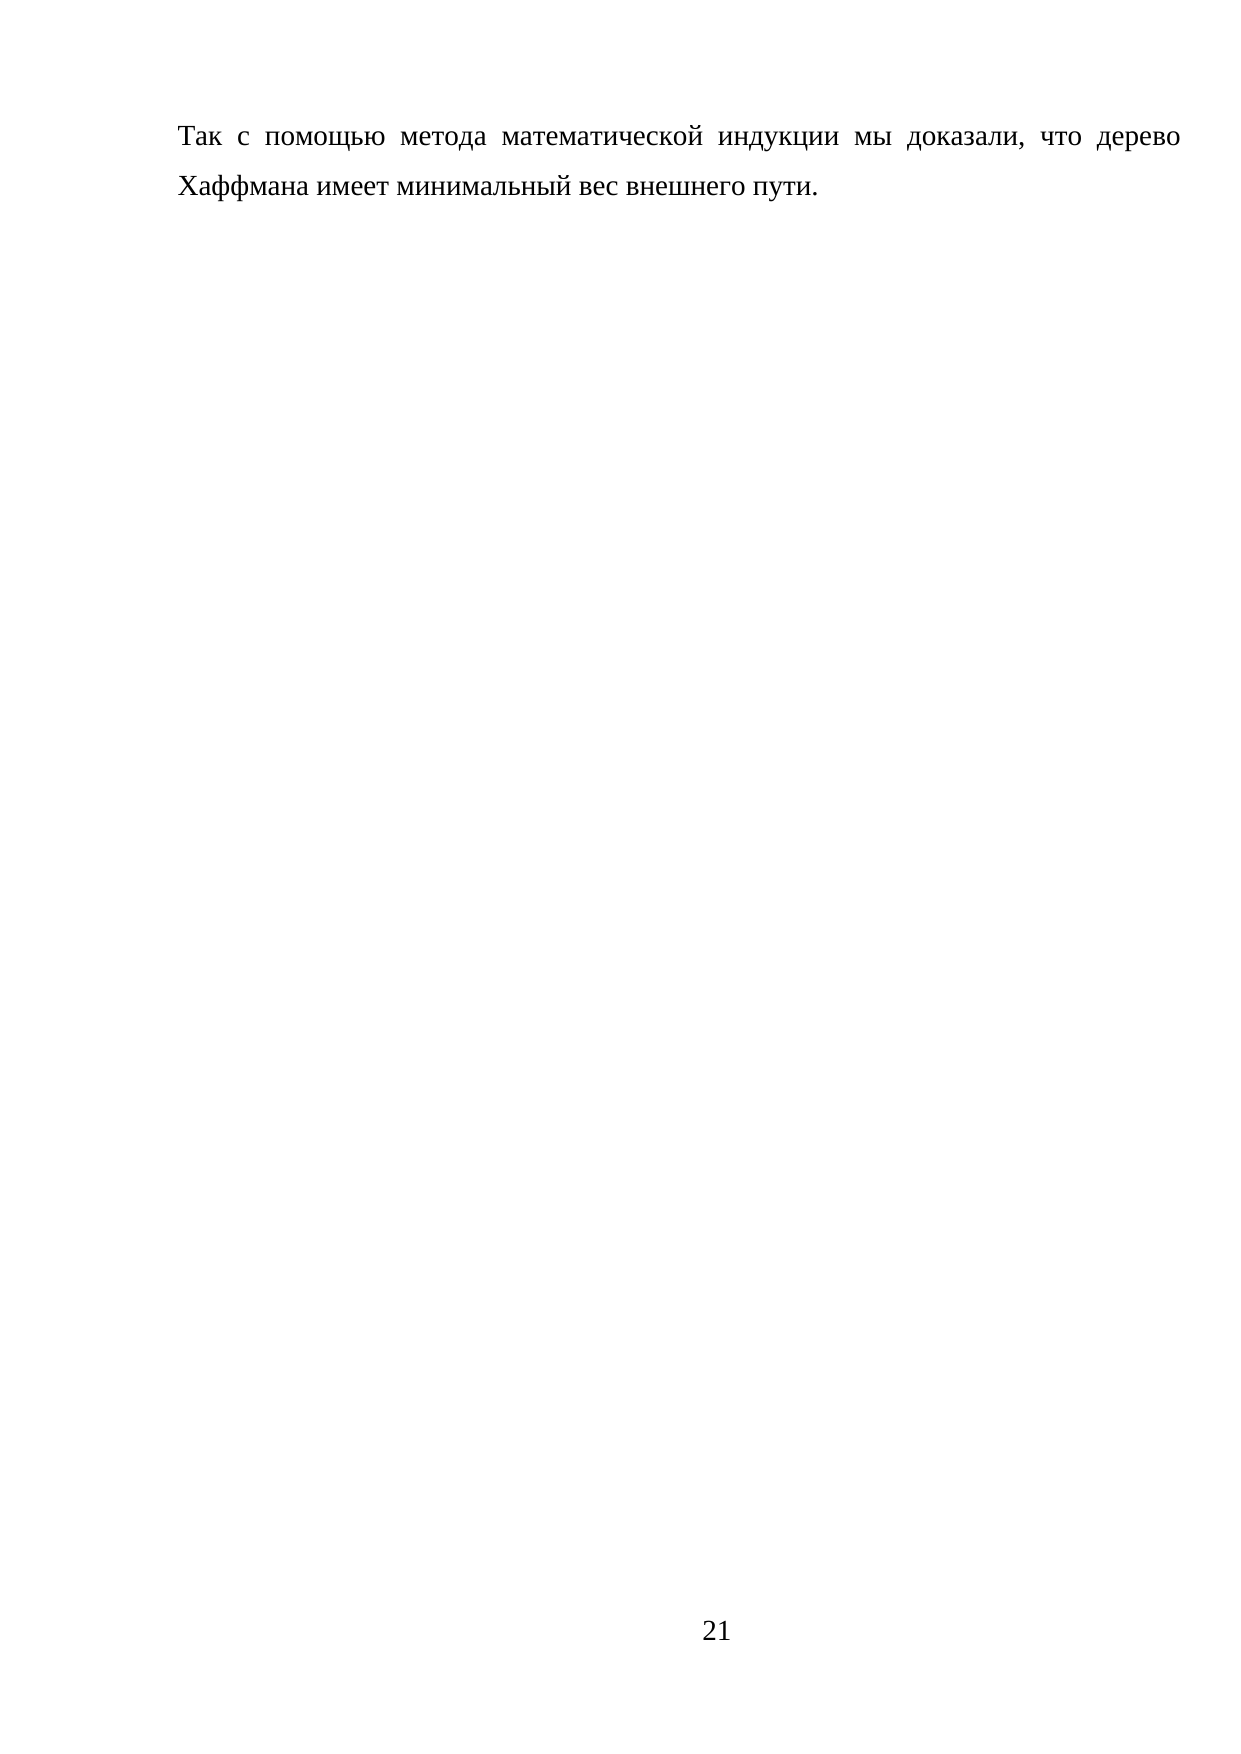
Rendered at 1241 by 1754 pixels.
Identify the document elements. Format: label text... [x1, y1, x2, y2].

text Так с помощью метода математической индукции мы доказали, что дерево Хаффмана имеет минимальный вес внешнего пути. [177, 118, 1181, 202]
